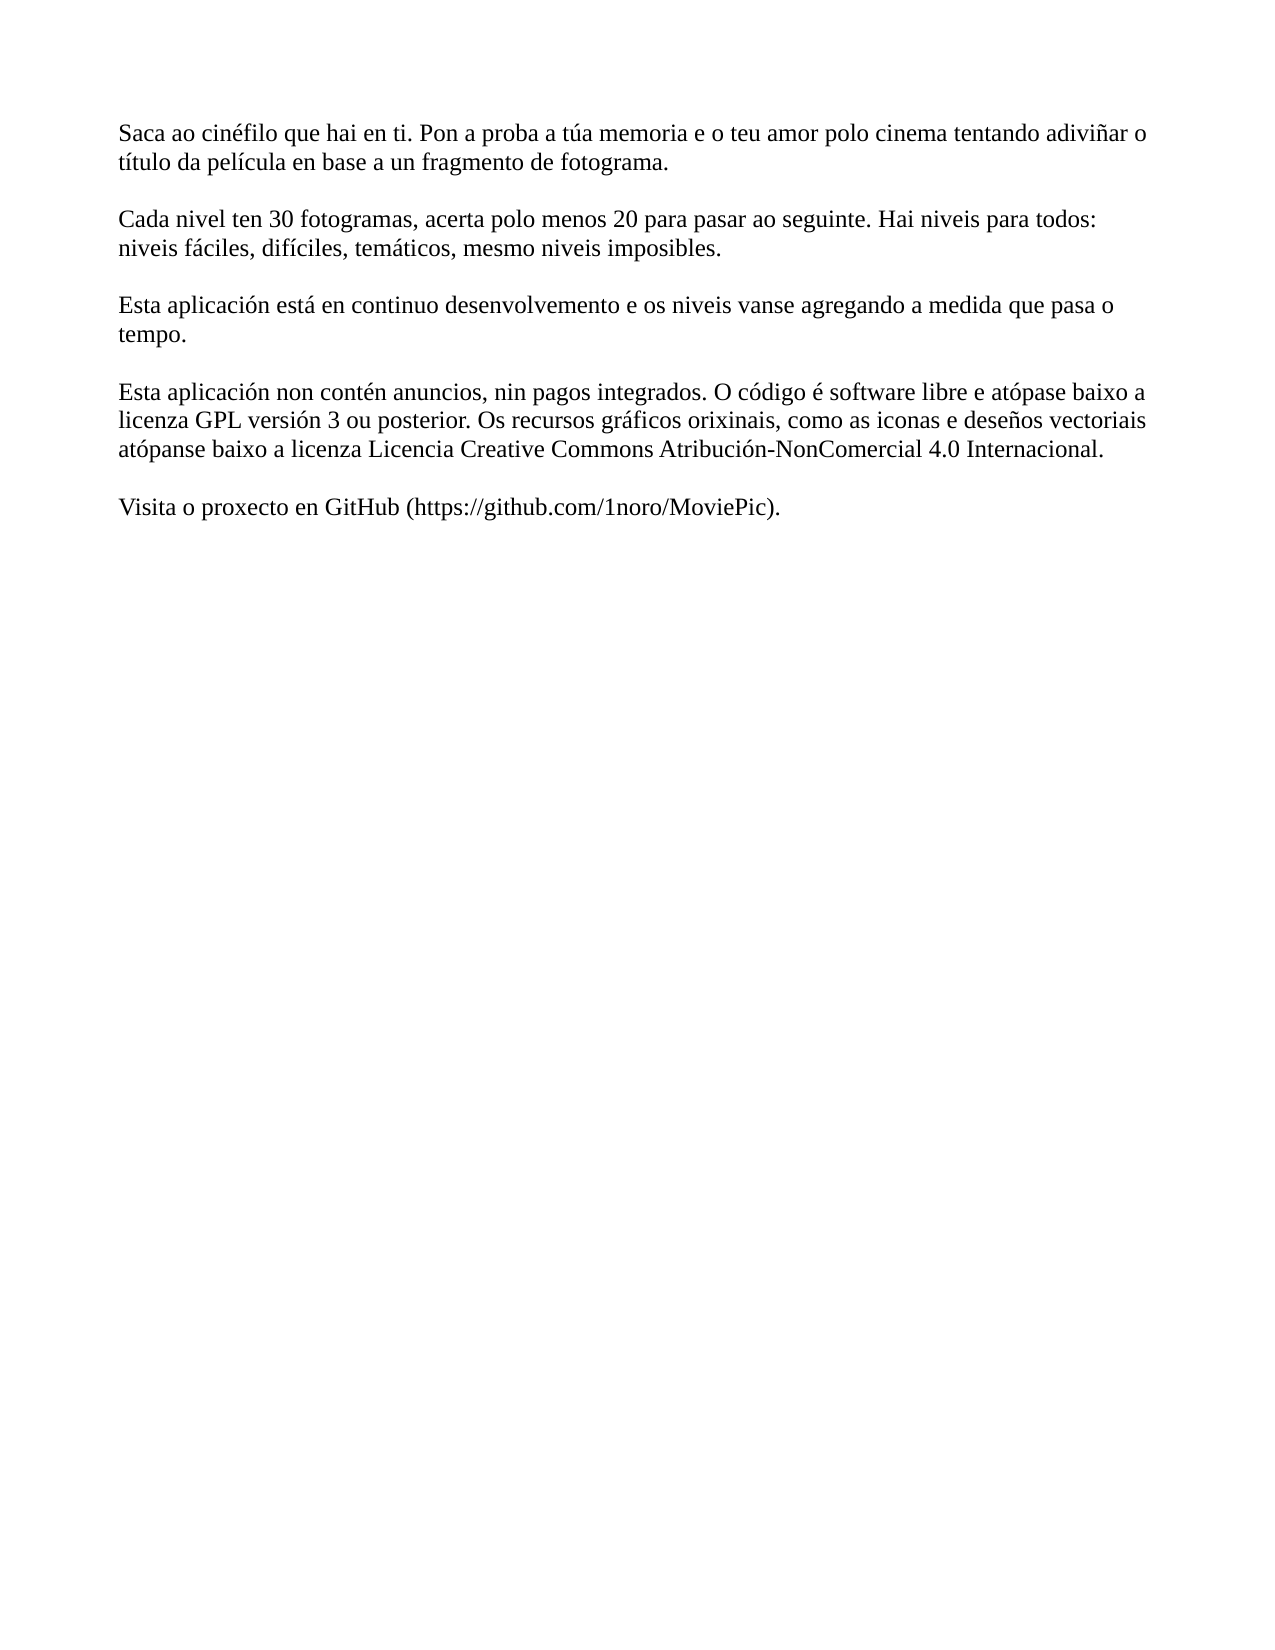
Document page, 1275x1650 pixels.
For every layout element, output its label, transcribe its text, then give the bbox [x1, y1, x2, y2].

text Cada nivel ten 30 fotogramas, acerta polo menos 20 para pasar ao seguinte. Hai niveis para todos: niveis fáciles, difíciles, temáticos, mesmo niveis imposibles. [118, 204, 1157, 262]
text Esta aplicación está en continuo desenvolvemento e os niveis vanse agregando a medida que pasa o tempo. [118, 291, 1157, 348]
text Saca ao cinéfilo que hai en ti. Pon a proba a túa memoria e o teu amor polo cinema tentando adiviñar o título da película en base a un fragmento de fotograma. [118, 118, 1157, 176]
text Visita o proxecto en GitHub (https://github.com/1noro/MoviePic). [118, 492, 1157, 521]
text Esta aplicación non contén anuncios, nin pagos integrados. O código é software libre e atópase baixo a licenza GPL versión 3 ou posterior. Os recursos gráficos orixinais, como as iconas e deseños vectoriais atópanse baixo a licenza Licencia Creative Commons Atribución-NonComercial 4.0 Internacional. [118, 377, 1157, 463]
